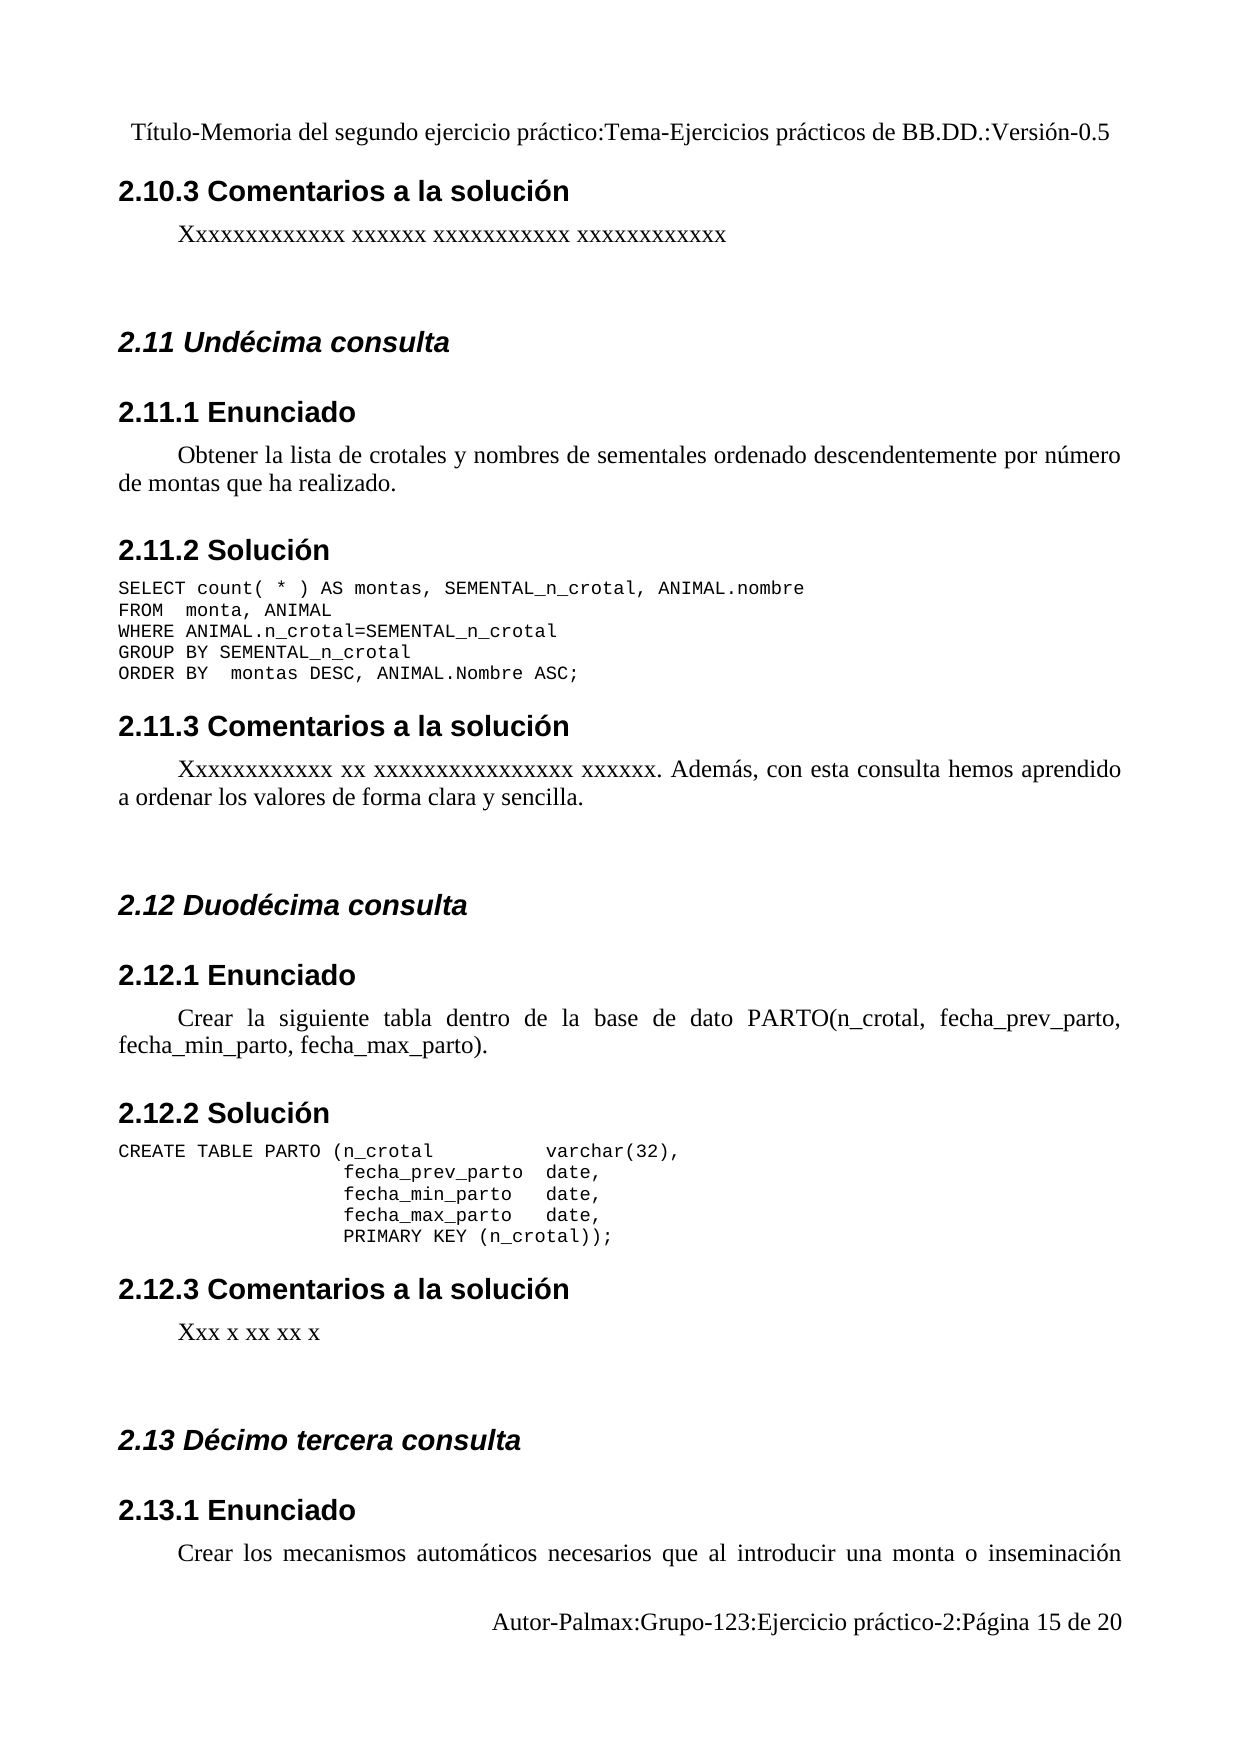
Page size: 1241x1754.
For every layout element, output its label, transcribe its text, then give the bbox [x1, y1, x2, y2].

text SELECT count( * ) AS montas, SEMENTAL_n_crotal, ANIMAL.nombre [118, 579, 1122, 600]
subtitle 2.12.3 Comentarios a la solución [118, 1273, 1122, 1306]
text Xxxxxxxxxxxx xx xxxxxxxxxxxxxxxx xxxxxx. Además, con esta consulta hemos aprendido a ordenar los valores de forma clara y sencilla. [118, 755, 1122, 811]
text Crear los mecanismos automáticos necesarios que al introducir una monta o inseminación [118, 1539, 1122, 1566]
text PRIMARY KEY (n_crotal)); [118, 1227, 1122, 1248]
subtitle 2.12 Duodécima consulta [118, 888, 1122, 921]
text WHERE ANIMAL.n_crotal=SEMENTAL_n_crotal [118, 622, 1122, 643]
text fecha_min_parto date, [118, 1184, 1122, 1206]
text Crear la siguiente tabla dentro de la base de dato PARTO(n_crotal, fecha_prev_parto, fecha_min_parto, fecha_max_parto). [118, 1004, 1122, 1059]
text CREATE TABLE PARTO (n_crotal varchar(32), [118, 1142, 1122, 1163]
subtitle 2.11.1 Enunciado [118, 396, 1122, 428]
text fecha_prev_parto date, [118, 1163, 1122, 1184]
text fecha_max_parto date, [118, 1206, 1122, 1227]
text Xxx x xx xx x [118, 1318, 1122, 1346]
subtitle 2.12.2 Solución [118, 1097, 1122, 1129]
subtitle 2.13 Décimo tercera consulta [118, 1423, 1122, 1456]
subtitle 2.10.3 Comentarios a la solución [118, 175, 1122, 208]
subtitle 2.13.1 Enunciado [118, 1494, 1122, 1526]
text FROM monta, ANIMAL [118, 600, 1122, 622]
subtitle 2.11.2 Solución [118, 534, 1122, 567]
text Xxxxxxxxxxxxx xxxxxx xxxxxxxxxxx xxxxxxxxxxxx [118, 220, 1122, 248]
subtitle 2.12.1 Enunciado [118, 959, 1122, 991]
subtitle 2.11 Undécima consulta [118, 326, 1122, 358]
text GROUP BY SEMENTAL_n_crotal [118, 643, 1122, 664]
text ORDER BY montas DESC, ANIMAL.Nombre ASC; [118, 664, 1122, 685]
text Obtener la lista de crotales y nombres de sementales ordenado descendentemente por número de montas que ha realizado. [118, 441, 1122, 496]
subtitle 2.11.3 Comentarios a la solución [118, 710, 1122, 743]
